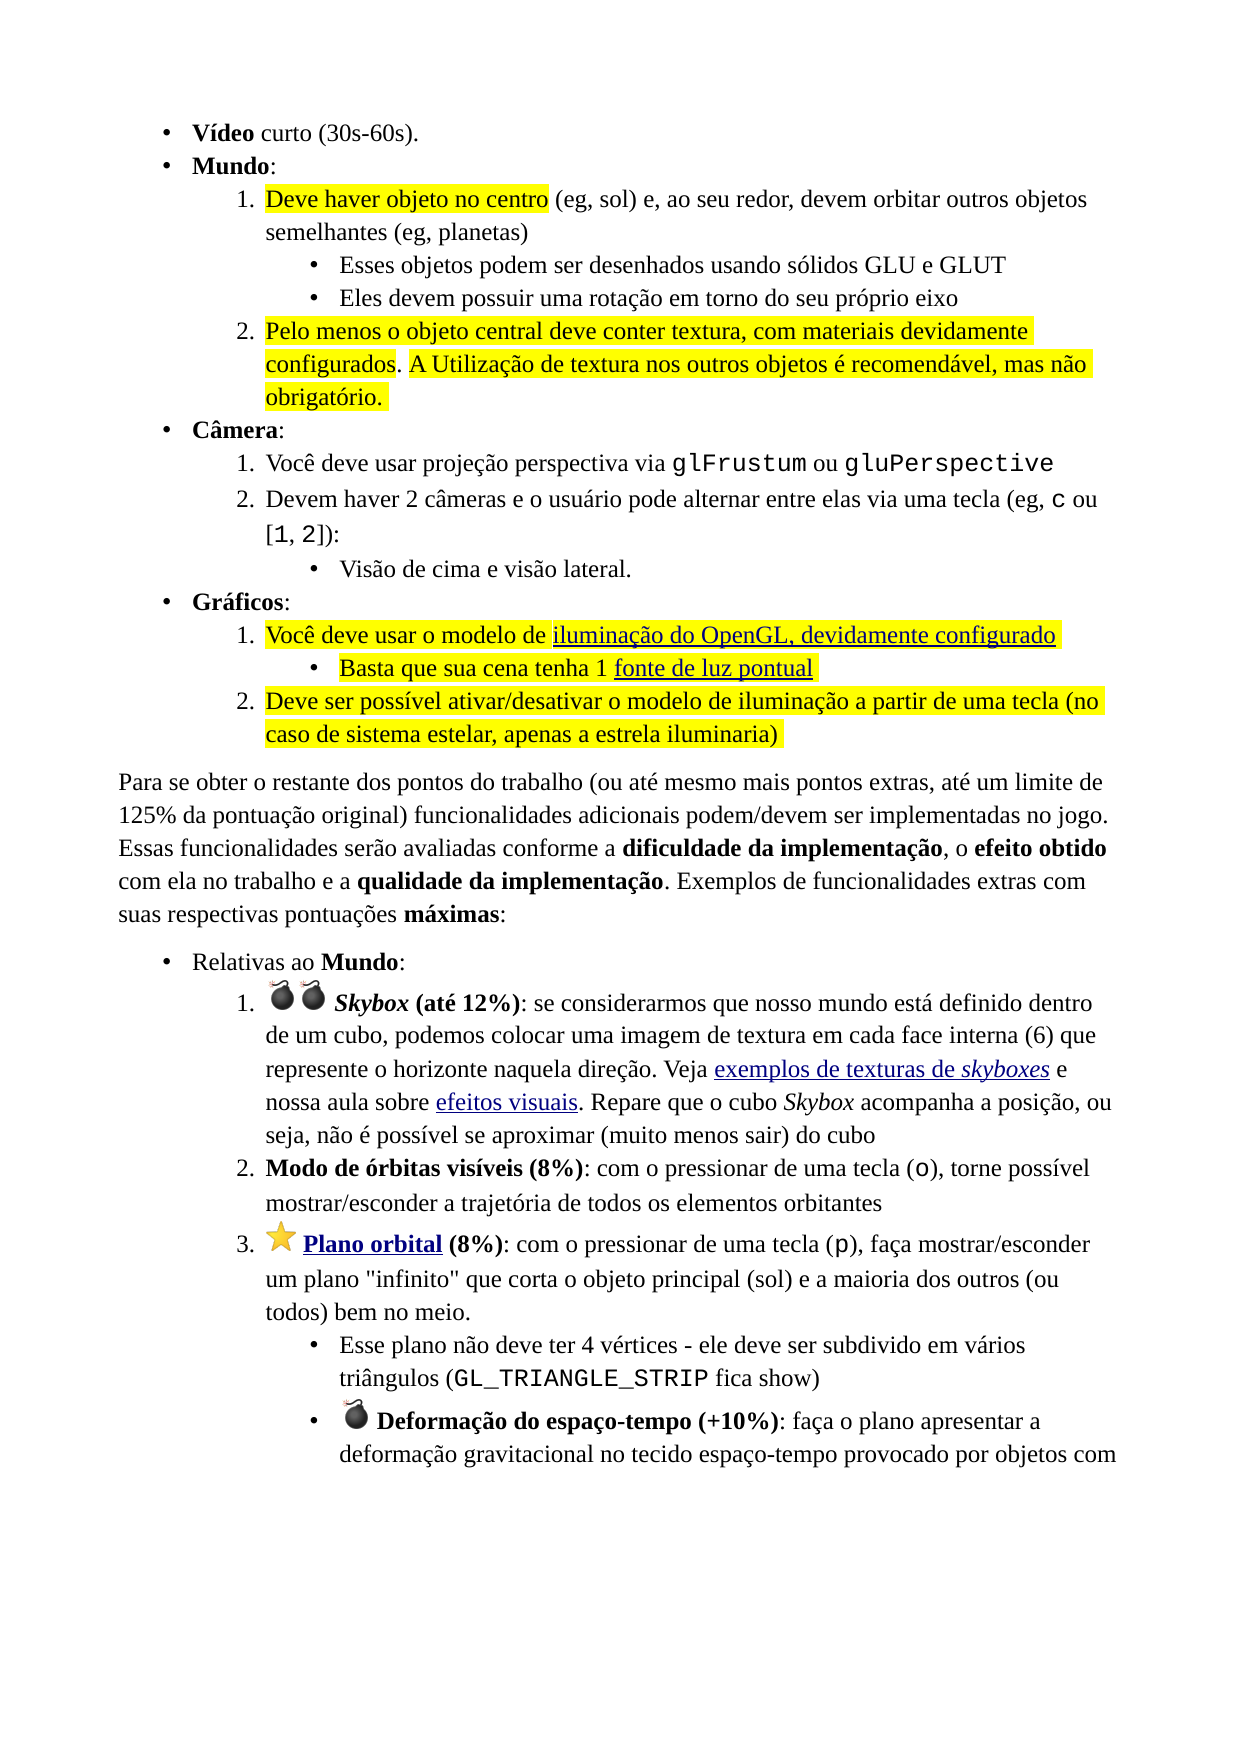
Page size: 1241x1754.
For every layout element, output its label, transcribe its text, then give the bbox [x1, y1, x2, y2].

list Visão de cima e visão lateral. [309, 554, 1122, 583]
list Gráficos: [162, 587, 1122, 616]
list Esse plano não deve ter 4 vértices - ele deve ser subdivido em vários triângulos (GL_TRIANGLE_STRIP fica show) [309, 1330, 1122, 1394]
text Para se obter o restante dos pontos do trabalho (ou até mesmo mais pontos extras, até um limite de 125% da pontuação original) funcionalidades adicionais podem/devem ser implementadas no jogo. Essas funcionalidades serão avaliadas conforme a dificuldade da implementação, o efeito obtido com ela no trabalho e a qualidade da implementação. Exemplos de funcionalidades extras com suas respectivas pontuações máximas: [118, 767, 1122, 928]
list Deve haver objeto no centro (eg, sol) e, ao seu redor, devem orbitar outros objetos semelhantes (eg, planetas) [236, 184, 1122, 246]
list Devem haver 2 câmeras e o usuário pode alternar entre elas via uma tecla (eg, c ou [1, 2]): [236, 484, 1122, 550]
list Deformação do espaço-tempo (+10%): faça o plano apresentar a deformação gravitacional no tecido espaço-tempo provocado por objetos com [309, 1398, 1122, 1468]
list Câmera: [162, 415, 1122, 444]
picture [265, 979, 328, 1011]
list Modo de órbitas visíveis (8%): com o pressionar de uma tecla (o), torne possível mostrar/esconder a trajetória de todos os elementos orbitantes [236, 1153, 1122, 1217]
picture [339, 1398, 371, 1430]
list Mundo: [162, 151, 1122, 180]
list Pelo menos o objeto central deve conter textura, com materiais devidamente configurados. A Utilização de textura nos outros objetos é recomendável, mas não obrigatório. [236, 316, 1122, 411]
list Você deve usar projeção perspectiva via glFrustum ou gluPerspective [236, 448, 1122, 479]
picture [265, 1220, 297, 1252]
list Basta que sua cena tenha 1 fonte de luz pontual [309, 653, 1122, 682]
list Eles devem possuir uma rotação em torno do seu próprio eixo [309, 283, 1122, 312]
list Relativas ao Mundo: [162, 947, 1122, 975]
list Skybox (até 12%): se considerarmos que nosso mundo está definido dentro de um cubo, podemos colocar uma imagem de textura em cada face interna (6) que represente o horizonte naquela direção. Veja exemplos de texturas de skyboxes e nossa aula sobre efeitos visuais. Repare que o cubo Skybox acompanha a posição, ou seja, não é possível se aproximar (muito menos sair) do cubo [236, 980, 1122, 1148]
list Você deve usar o modelo de iluminação do OpenGL, devidamente configurado [236, 620, 1122, 649]
list Vídeo curto (30s-60s). [162, 118, 1122, 147]
list Deve ser possível ativar/desativar o modelo de iluminação a partir de uma tecla (no caso de sistema estelar, apenas a estrela iluminaria) [236, 686, 1122, 748]
list Esses objetos podem ser desenhados usando sólidos GLU e GLUT [309, 250, 1122, 279]
list Plano orbital (8%): com o pressionar de uma tecla (p), faça mostrar/esconder um plano "infinito" que corta o objeto principal (sol) e a maioria dos outros (ou todos) bem no meio. [236, 1221, 1122, 1326]
